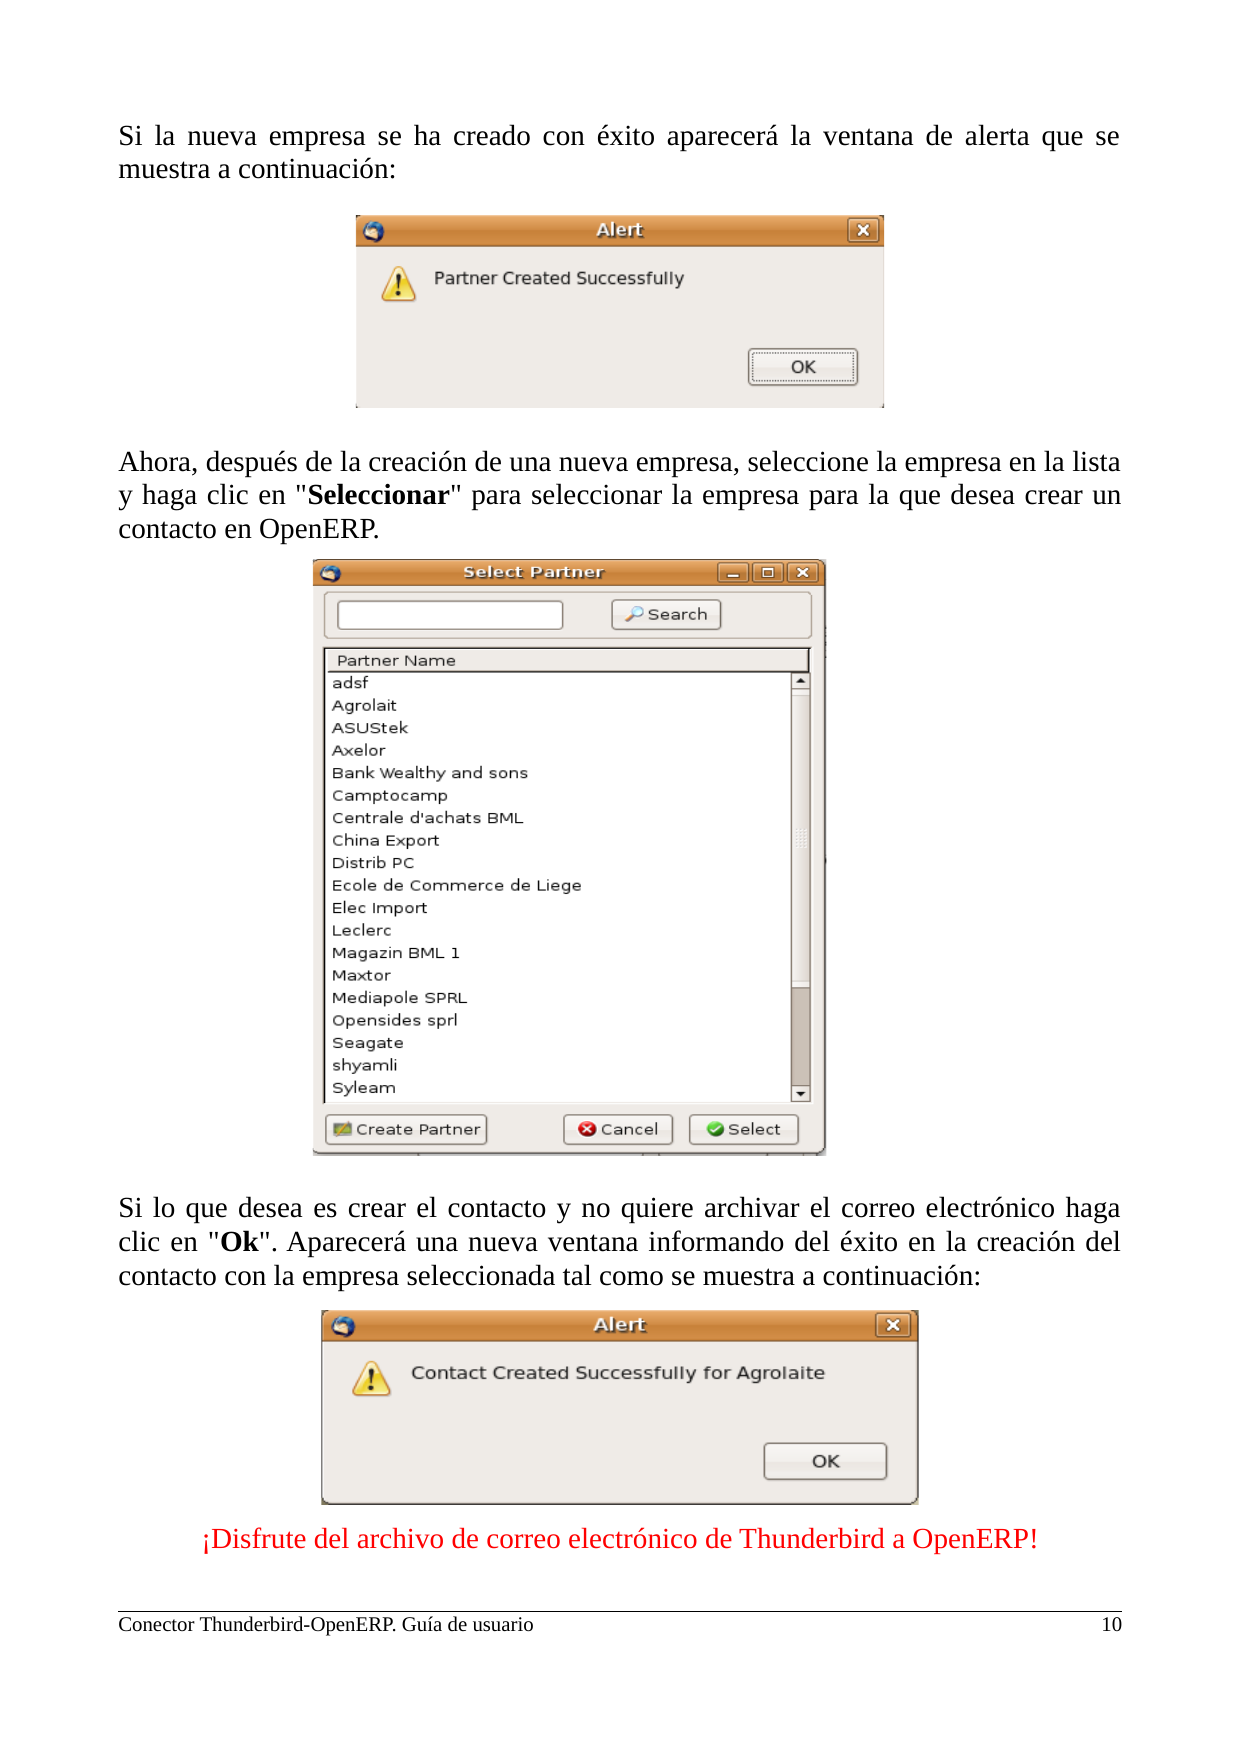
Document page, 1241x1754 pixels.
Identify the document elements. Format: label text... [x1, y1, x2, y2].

picture [312, 559, 827, 1156]
picture [355, 215, 885, 408]
text ¡Disfrute del archivo de correo electrónico de Thunderbird a OpenERP! [118, 1521, 1122, 1555]
text Ahora, después de la creación de una nueva empresa, seleccione la empresa en la lista y haga clic en "Seleccionar" para seleccionar la empresa para la que desea crear un contacto en OpenERP. [118, 444, 1122, 544]
picture [321, 1310, 919, 1505]
text Si lo que desea es crear el contacto y no quiere archivar el correo electrónico haga clic en "Ok". Aparecerá una nueva ventana informando del éxito en la creación del contacto con la empresa seleccionada tal como se muestra a continuación: [118, 544, 1122, 1291]
text Si la nueva empresa se ha creado con éxito aparecerá la ventana de alerta que se muestra a continuación: [118, 118, 1122, 185]
